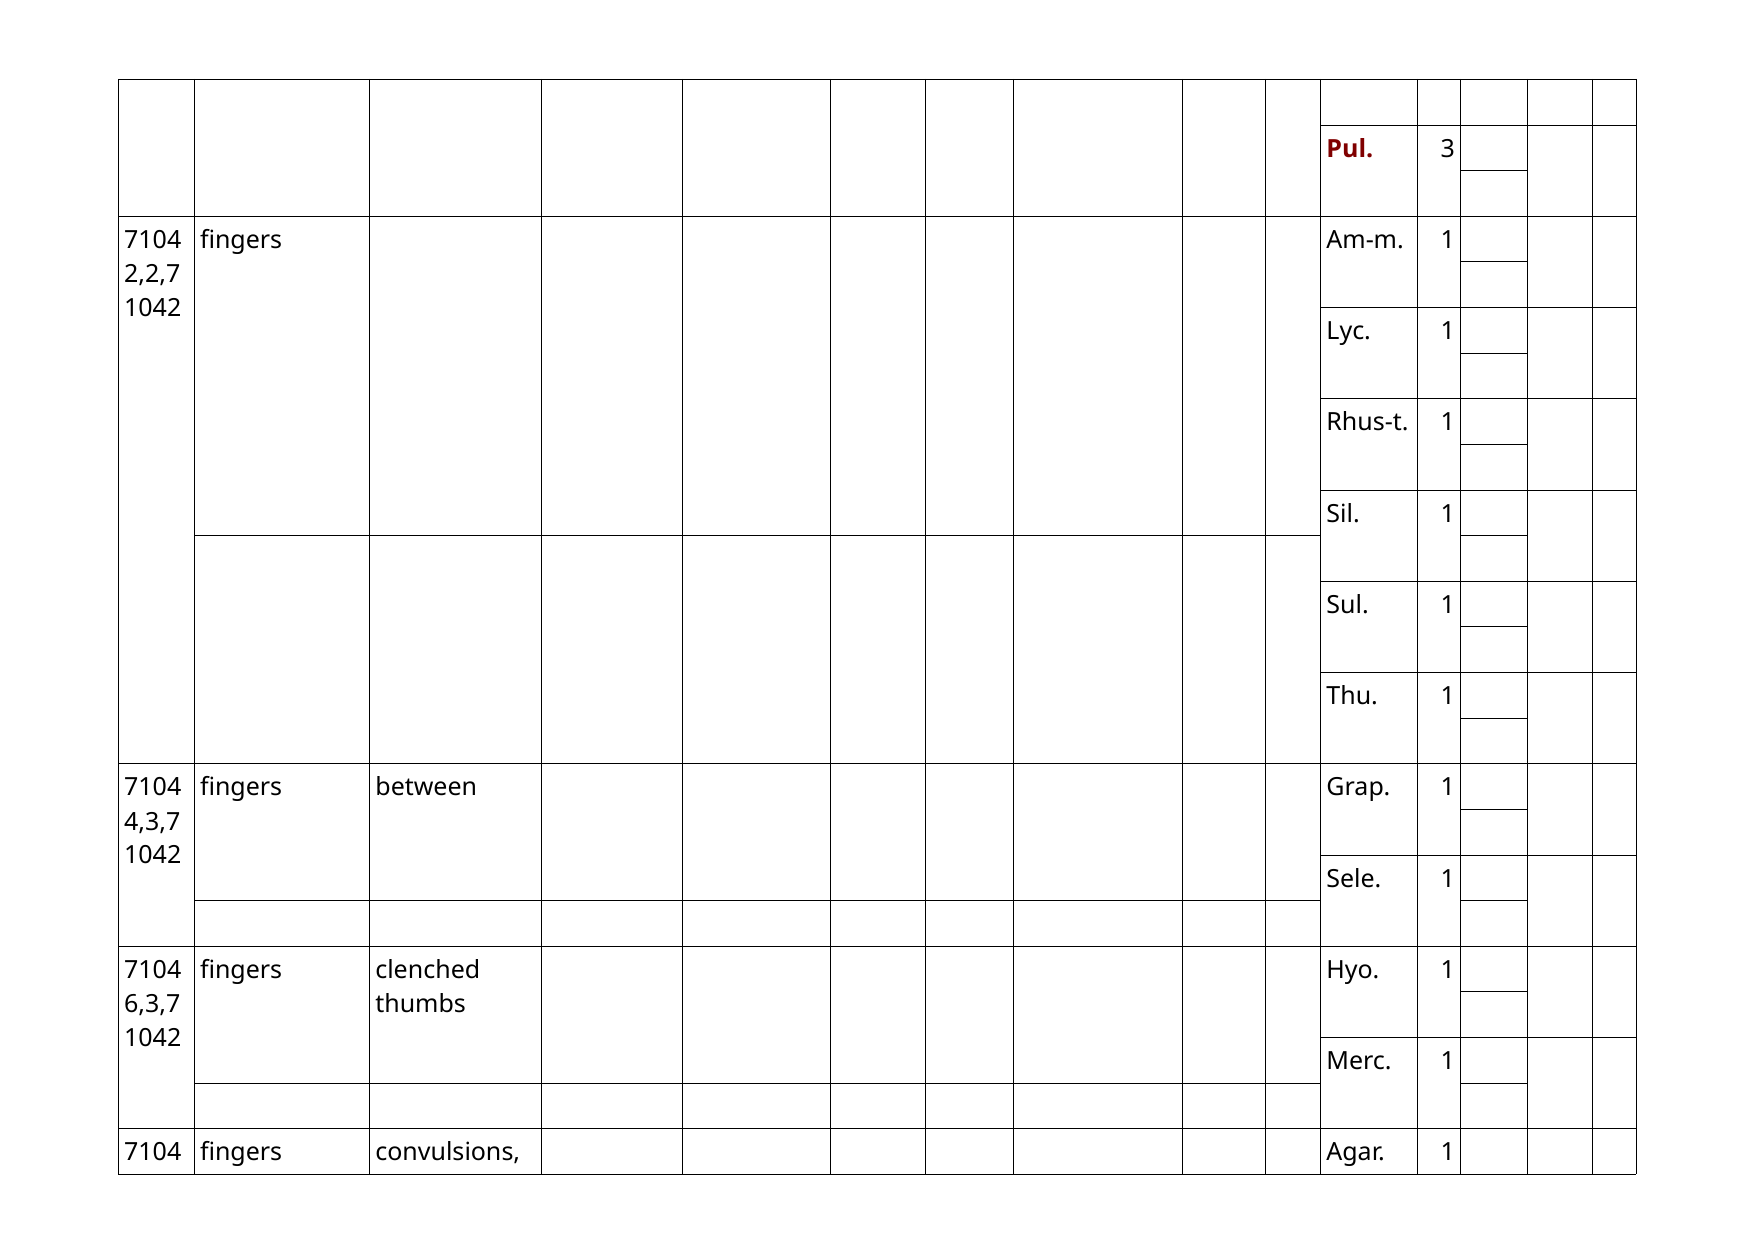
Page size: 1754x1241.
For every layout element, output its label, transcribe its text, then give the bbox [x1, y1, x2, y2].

table_cell [1266, 1084, 1320, 1128]
table_cell [542, 764, 682, 900]
table_cell Am-m. [1321, 217, 1417, 307]
table_cell [1461, 947, 1527, 991]
table_cell [1266, 764, 1320, 900]
table_cell [1266, 1129, 1320, 1174]
table_cell 1 [1418, 582, 1460, 672]
table_cell [1266, 80, 1320, 216]
table_cell [542, 217, 682, 535]
table_cell [370, 536, 541, 763]
table_cell [542, 1129, 682, 1174]
table_cell [1461, 536, 1527, 581]
table_cell [1183, 1129, 1265, 1174]
table_cell Grap. [1321, 764, 1417, 854]
table_cell [1014, 901, 1182, 946]
table_cell [1528, 856, 1592, 946]
table_cell [1593, 217, 1636, 307]
table_cell [926, 901, 1013, 946]
table_cell [1528, 308, 1592, 398]
table_cell [831, 217, 925, 535]
table_cell [195, 901, 369, 946]
table_cell [1183, 947, 1265, 1083]
table_cell [1528, 80, 1592, 124]
table_cell [1183, 217, 1265, 535]
table_cell fingers [195, 217, 369, 535]
table_cell [1593, 856, 1636, 946]
table_cell [831, 901, 925, 946]
table_cell [1418, 80, 1460, 124]
table_cell [926, 217, 1013, 535]
table_cell [1461, 719, 1527, 763]
table_cell [831, 536, 925, 763]
table_cell [1014, 217, 1182, 535]
table_cell 1 [1418, 1038, 1460, 1128]
table_cell [1461, 354, 1527, 398]
table_cell [370, 1084, 541, 1128]
table_cell [926, 80, 1013, 216]
table_cell [1461, 901, 1527, 946]
table_cell clenched thumbs [370, 947, 541, 1083]
table_cell [1461, 810, 1527, 854]
table_cell fingers [195, 947, 369, 1083]
table_cell [683, 1129, 830, 1174]
table_cell [1461, 308, 1527, 353]
table_cell [1593, 582, 1636, 672]
table_cell [1461, 1129, 1527, 1174]
table_cell [683, 947, 830, 1083]
table_cell [683, 536, 830, 763]
table_cell [926, 947, 1013, 1083]
table_cell [926, 536, 1013, 763]
table_cell 7104 [119, 1129, 194, 1174]
table_cell [542, 901, 682, 946]
table_cell 71046,3,71042 [119, 947, 194, 1128]
table_cell [1461, 673, 1527, 718]
table_cell [542, 947, 682, 1083]
table_cell 1 [1418, 491, 1460, 581]
table_cell [1593, 1129, 1636, 1174]
table_cell Agar. [1321, 1129, 1417, 1174]
table_cell [1183, 764, 1265, 900]
table_cell [542, 536, 682, 763]
table_cell [542, 80, 682, 216]
table_cell [1183, 536, 1265, 763]
table_cell [683, 217, 830, 535]
table_cell [1528, 1129, 1592, 1174]
table_cell [683, 764, 830, 900]
table_cell [1461, 445, 1527, 489]
table_cell Sul. [1321, 582, 1417, 672]
table_cell 71042,2,71042 [119, 217, 194, 763]
table_cell [926, 1084, 1013, 1128]
table_cell Lyc. [1321, 308, 1417, 398]
table_cell [1461, 262, 1527, 307]
table_cell [1528, 217, 1592, 307]
table_cell [1461, 764, 1527, 809]
table_cell [1183, 80, 1265, 216]
table_cell [1593, 947, 1636, 1037]
table_cell 1 [1418, 764, 1460, 854]
table_cell [1461, 582, 1527, 626]
table_cell [1461, 856, 1527, 900]
table_cell [1461, 1084, 1527, 1128]
table_cell [1014, 764, 1182, 900]
table_cell [1266, 217, 1320, 535]
table_cell [1528, 764, 1592, 854]
table_cell [831, 80, 925, 216]
table_cell [1461, 80, 1527, 124]
table_cell Sele. [1321, 856, 1417, 946]
table_cell [1593, 399, 1636, 489]
table_cell Merc. [1321, 1038, 1417, 1128]
table_cell [1266, 901, 1320, 946]
table_cell [1593, 764, 1636, 854]
table_cell [1266, 947, 1320, 1083]
table_cell [370, 80, 541, 216]
table_cell 1 [1418, 1129, 1460, 1174]
table_cell [1593, 308, 1636, 398]
table_cell [1183, 901, 1265, 946]
table_cell [1014, 80, 1182, 216]
table_cell [1461, 1038, 1527, 1083]
table_cell [542, 1084, 682, 1128]
table_cell [119, 80, 194, 216]
table_cell [1528, 399, 1592, 489]
table_cell [195, 1084, 369, 1128]
table_cell [926, 764, 1013, 900]
table_cell [831, 1129, 925, 1174]
table_cell [1014, 1084, 1182, 1128]
table_cell [195, 80, 369, 216]
table_cell [370, 217, 541, 535]
table_cell [1461, 217, 1527, 261]
table_cell [1014, 536, 1182, 763]
table_cell [1528, 491, 1592, 581]
table_cell Thu. [1321, 673, 1417, 763]
table_cell [683, 1084, 830, 1128]
table_cell [1461, 126, 1527, 170]
table_cell [1528, 582, 1592, 672]
table_cell [831, 764, 925, 900]
table_cell [1593, 673, 1636, 763]
table_cell Hyo. [1321, 947, 1417, 1037]
table_cell fingers [195, 1129, 369, 1174]
table_cell fingers [195, 764, 369, 900]
table_cell [1266, 536, 1320, 763]
table_cell [1183, 1084, 1265, 1128]
table_cell 1 [1418, 856, 1460, 946]
table_cell 1 [1418, 308, 1460, 398]
table_cell [1593, 80, 1636, 124]
table_cell 1 [1418, 947, 1460, 1037]
table_cell [1461, 399, 1527, 444]
table_cell [1528, 673, 1592, 763]
table_cell [1014, 947, 1182, 1083]
table_cell 71044,3,71042 [119, 764, 194, 946]
table_cell Pul. [1321, 126, 1417, 216]
table_cell [195, 536, 369, 763]
table_cell [1461, 627, 1527, 672]
table_cell 1 [1418, 399, 1460, 489]
table_cell [683, 80, 830, 216]
table_cell [1528, 947, 1592, 1037]
table_cell [1593, 126, 1636, 216]
table_cell [1461, 992, 1527, 1037]
table_cell [683, 901, 830, 946]
table_cell [831, 1084, 925, 1128]
table_cell [1014, 1129, 1182, 1174]
table_cell 3 [1418, 126, 1460, 216]
table_cell Sil. [1321, 491, 1417, 581]
table_cell Rhus-t. [1321, 399, 1417, 489]
table_cell 1 [1418, 217, 1460, 307]
table_cell [1593, 491, 1636, 581]
table_cell [926, 1129, 1013, 1174]
table_cell between [370, 764, 541, 900]
table_cell [1461, 171, 1527, 216]
table_cell [1593, 1038, 1636, 1128]
table_cell [1461, 491, 1527, 535]
table_cell [370, 901, 541, 946]
table_cell 1 [1418, 673, 1460, 763]
table_cell [1528, 1038, 1592, 1128]
table_cell [831, 947, 925, 1083]
table_cell [1321, 80, 1417, 124]
table_cell [1528, 126, 1592, 216]
table_cell convulsions, [370, 1129, 541, 1174]
